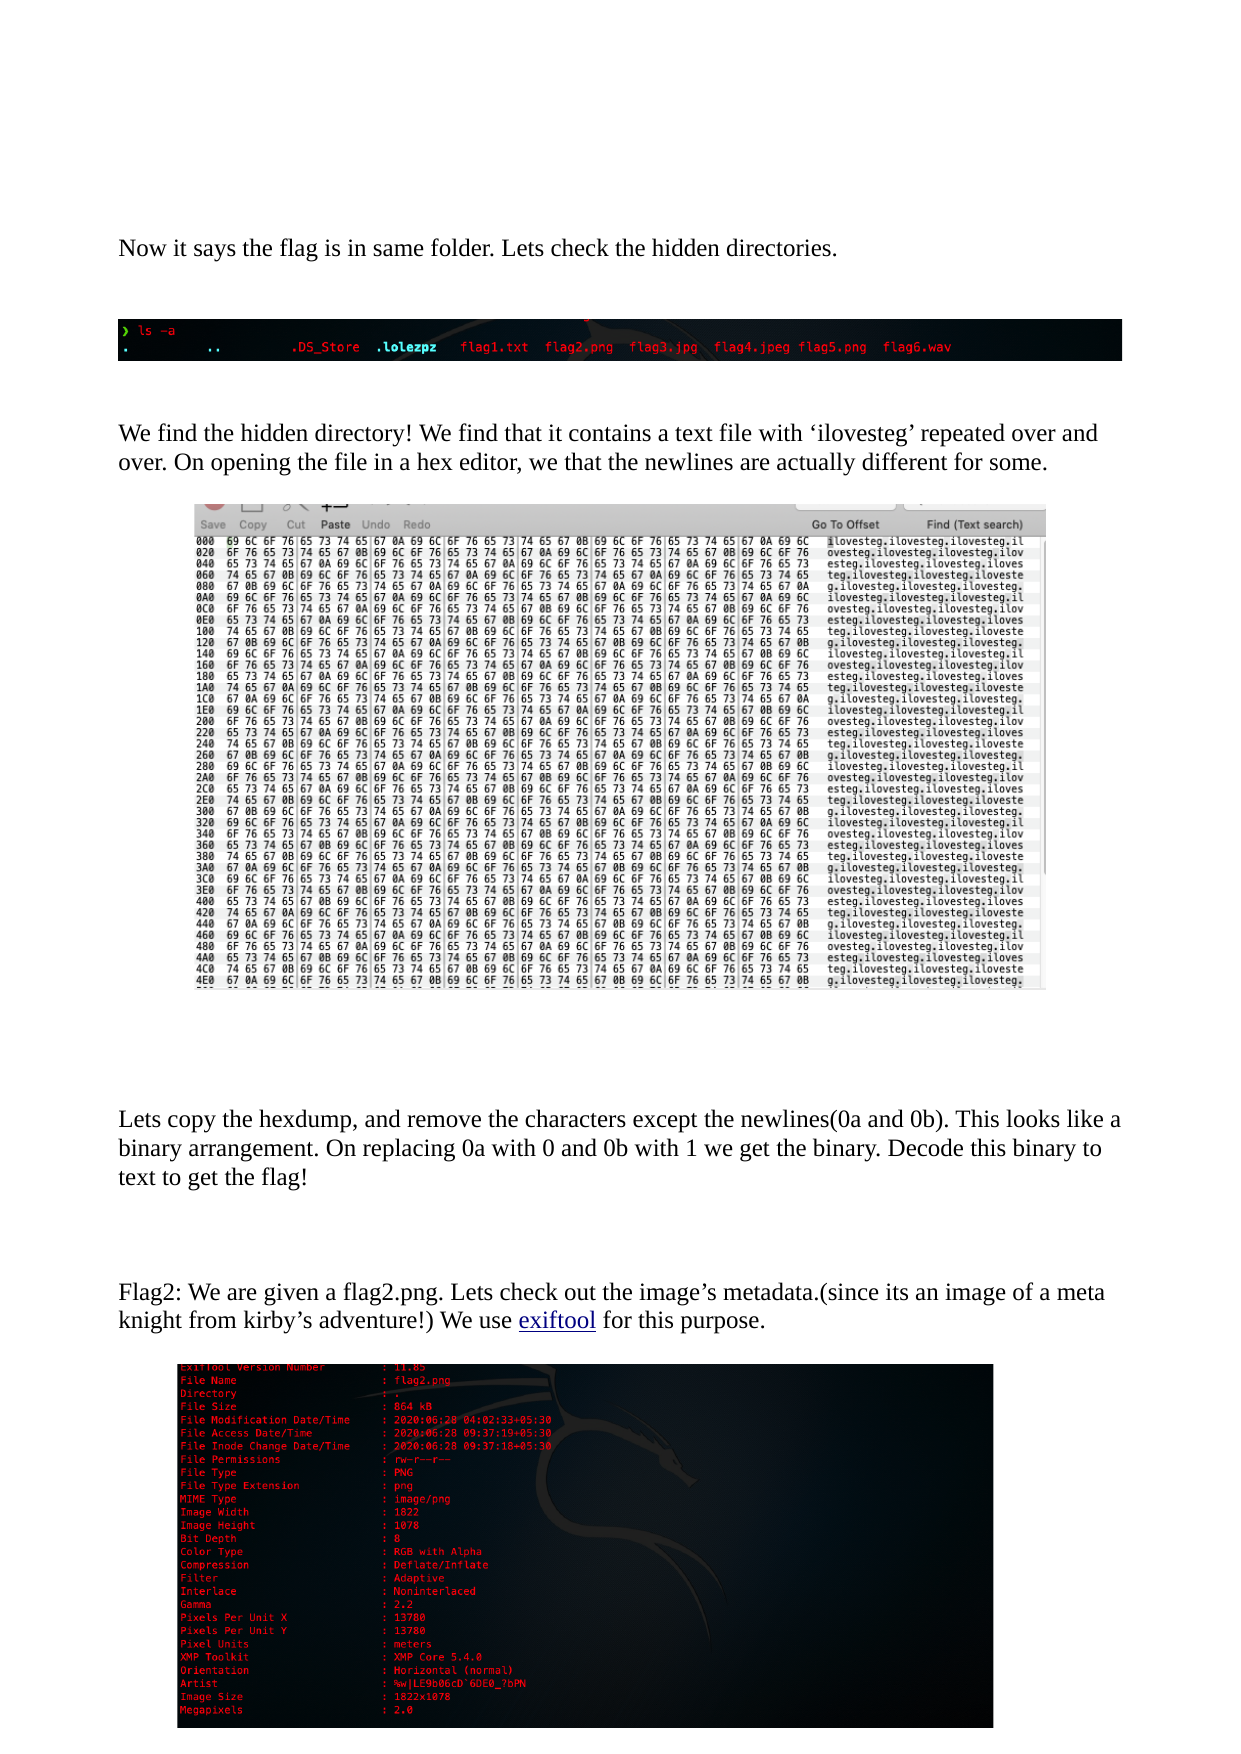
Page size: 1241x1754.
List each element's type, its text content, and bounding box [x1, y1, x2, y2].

text Flag2: We are given a flag2.png. Lets check out the image’s metadata.(since its an image of a meta knight from kirby’s adventure!) We use exiftool for this purpose. [118, 1277, 1122, 1334]
text Now it says the flag is in same folder. Lets check the hidden directories. [118, 233, 1122, 262]
picture [118, 319, 1123, 361]
text We find the hidden directory! We find that it contains a text file with ‘ilovesteg’ repeated over and over. On opening the file in a hex editor, we that the newlines are actually different for some. [118, 418, 1122, 476]
text Lets copy the hexdump, and remove the characters except the newlines(0a and 0b). This looks like a binary arrangement. On replacing 0a with 0 and 0b with 1 we get the binary. Decode this binary to text to get the flag! [118, 1104, 1122, 1191]
picture [194, 504, 1046, 990]
picture [177, 1364, 994, 1728]
